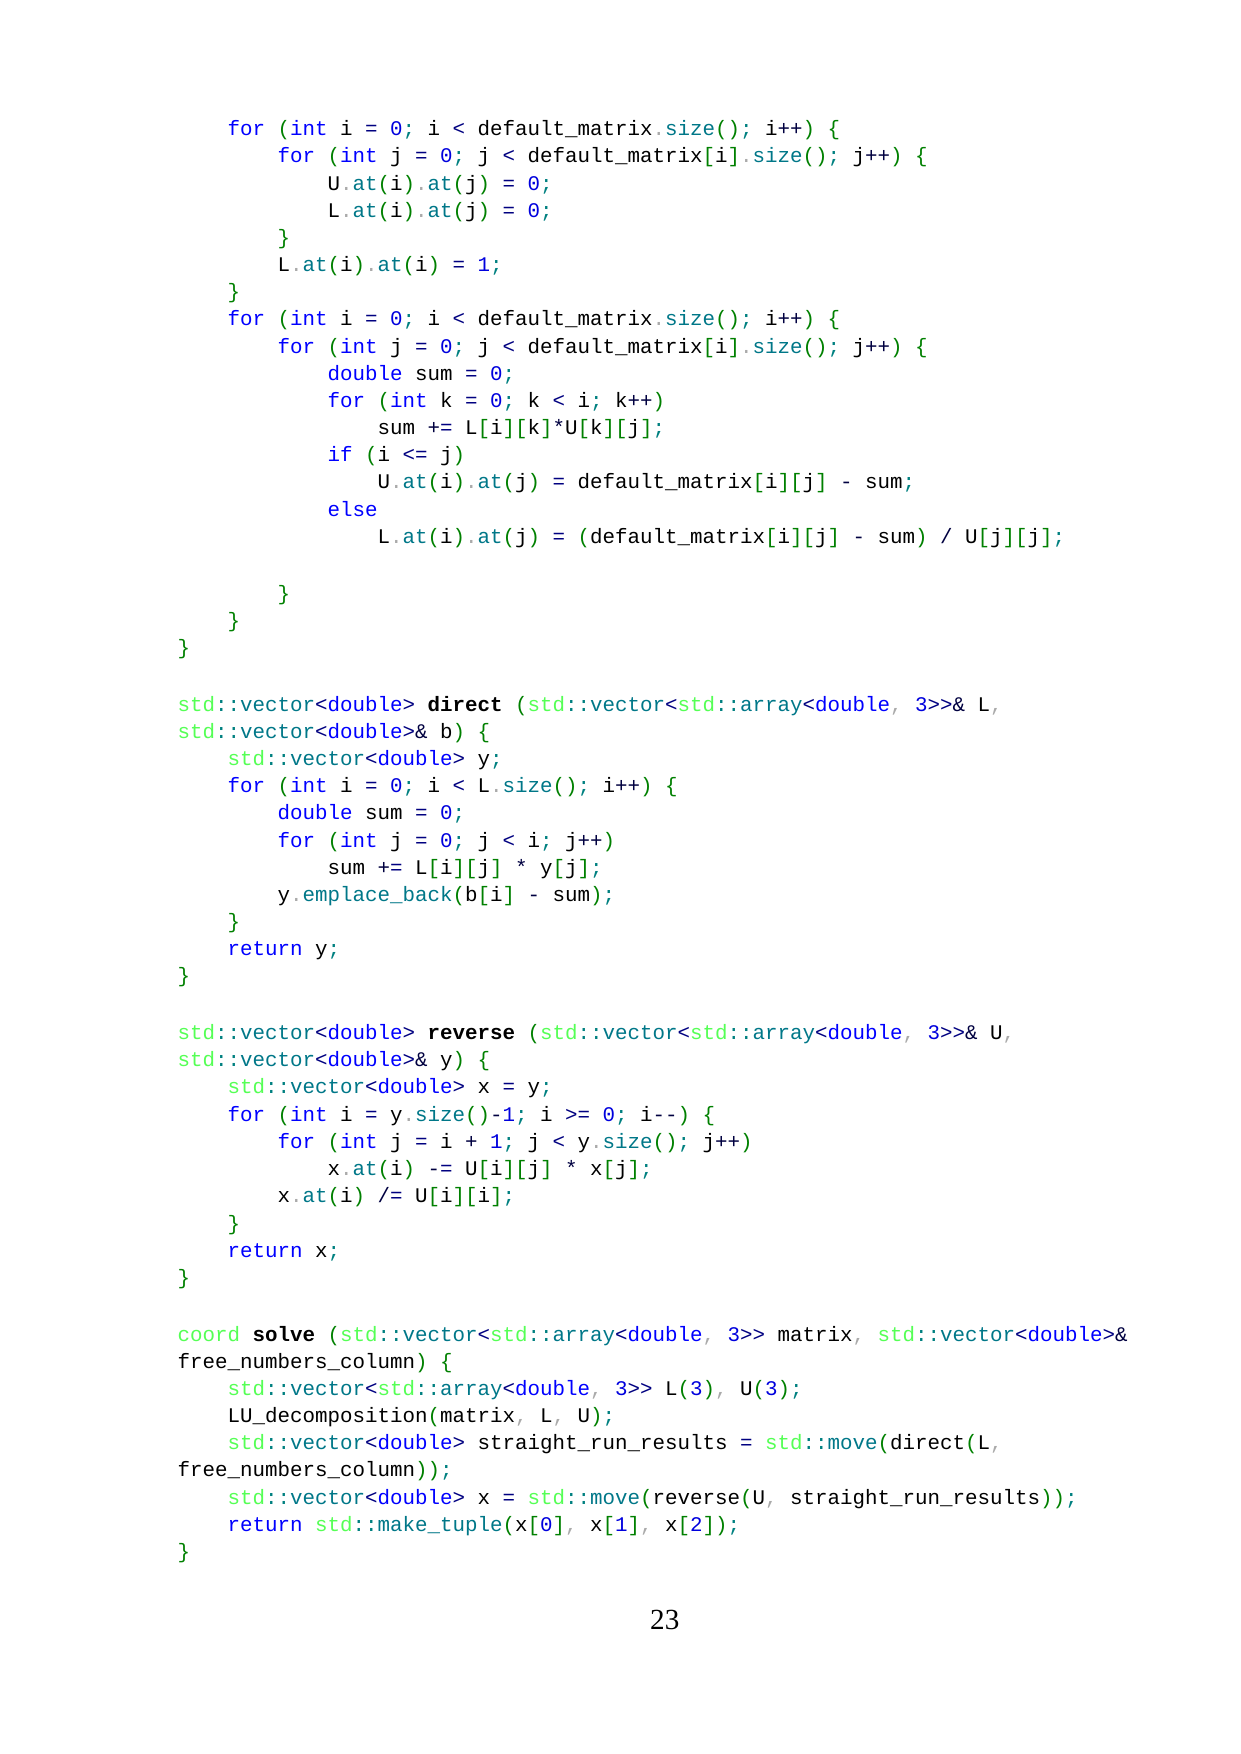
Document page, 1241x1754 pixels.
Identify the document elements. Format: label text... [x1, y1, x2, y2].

text for (int k = 0; k < i; k++) [177, 390, 1152, 414]
text for (int j = 0; j < default_matrix[i].size(); j++) { [177, 336, 1152, 359]
text std::vector<double> x = y; [177, 1077, 1152, 1100]
text double sum = 0; [177, 363, 1152, 386]
text x.at(i) -= U[i][j] * x[j]; [177, 1158, 1152, 1182]
text LU_decomposition(matrix, L, U); [177, 1405, 1152, 1429]
text return x; [177, 1240, 1152, 1263]
text } [177, 1212, 1152, 1236]
text std::vector<double> x = std::move(reverse(U, straight_run_results)); [177, 1487, 1152, 1510]
text x.at(i) /= U[i][i]; [177, 1185, 1152, 1209]
text for (int i = 0; i < L.size(); i++) { [177, 775, 1152, 799]
text for (int j = 0; j < i; j++) [177, 829, 1152, 853]
text } [177, 1267, 1152, 1291]
text double sum = 0; [177, 802, 1152, 826]
text sum += L[i][k]*U[k][j]; [177, 417, 1152, 441]
text } [177, 281, 1152, 305]
text } [177, 637, 1152, 661]
text } [177, 1541, 1152, 1565]
text } [177, 227, 1152, 251]
text std::vector<double> direct (std::vector<std::array<double, 3>>& L, std::vector<double>& b) { [177, 694, 1152, 744]
text return y; [177, 938, 1152, 962]
text } [177, 911, 1152, 935]
text U.at(i).at(j) = 0; [177, 172, 1152, 196]
text return std::make_tuple(x[0], x[1], x[2]); [177, 1514, 1152, 1537]
text std::vector<double> y; [177, 748, 1152, 772]
text for (int i = 0; i < default_matrix.size(); i++) { [177, 308, 1152, 332]
text for (int i = y.size()-1; i >= 0; i--) { [177, 1104, 1152, 1127]
text } [177, 966, 1152, 989]
text std::vector<double> straight_run_results = std::move(direct(L, free_numbers_column)); [177, 1432, 1152, 1483]
text L.at(i).at(i) = 1; [177, 254, 1152, 278]
text for (int i = 0; i < default_matrix.size(); i++) { [177, 118, 1152, 142]
text for (int j = i + 1; j < y.size(); j++) [177, 1131, 1152, 1154]
text sum += L[i][j] * y[j]; [177, 857, 1152, 880]
text for (int j = 0; j < default_matrix[i].size(); j++) { [177, 145, 1152, 169]
text } [177, 610, 1152, 633]
text std::vector<std::array<double, 3>> L(3), U(3); [177, 1378, 1152, 1402]
text if (i <= j) [177, 444, 1152, 468]
text coord solve (std::vector<std::array<double, 3>> matrix, std::vector<double>& free_numbers_column) { [177, 1323, 1152, 1374]
text L.at(i).at(j) = (default_matrix[i][j] - sum) / U[j][j]; [177, 526, 1152, 549]
text U.at(i).at(j) = default_matrix[i][j] - sum; [177, 472, 1152, 495]
text else [177, 499, 1152, 522]
text y.emplace_back(b[i] - sum); [177, 884, 1152, 908]
text L.at(i).at(j) = 0; [177, 200, 1152, 223]
text } [177, 583, 1152, 606]
text std::vector<double> reverse (std::vector<std::array<double, 3>>& U, std::vector<double>& y) { [177, 1022, 1152, 1073]
